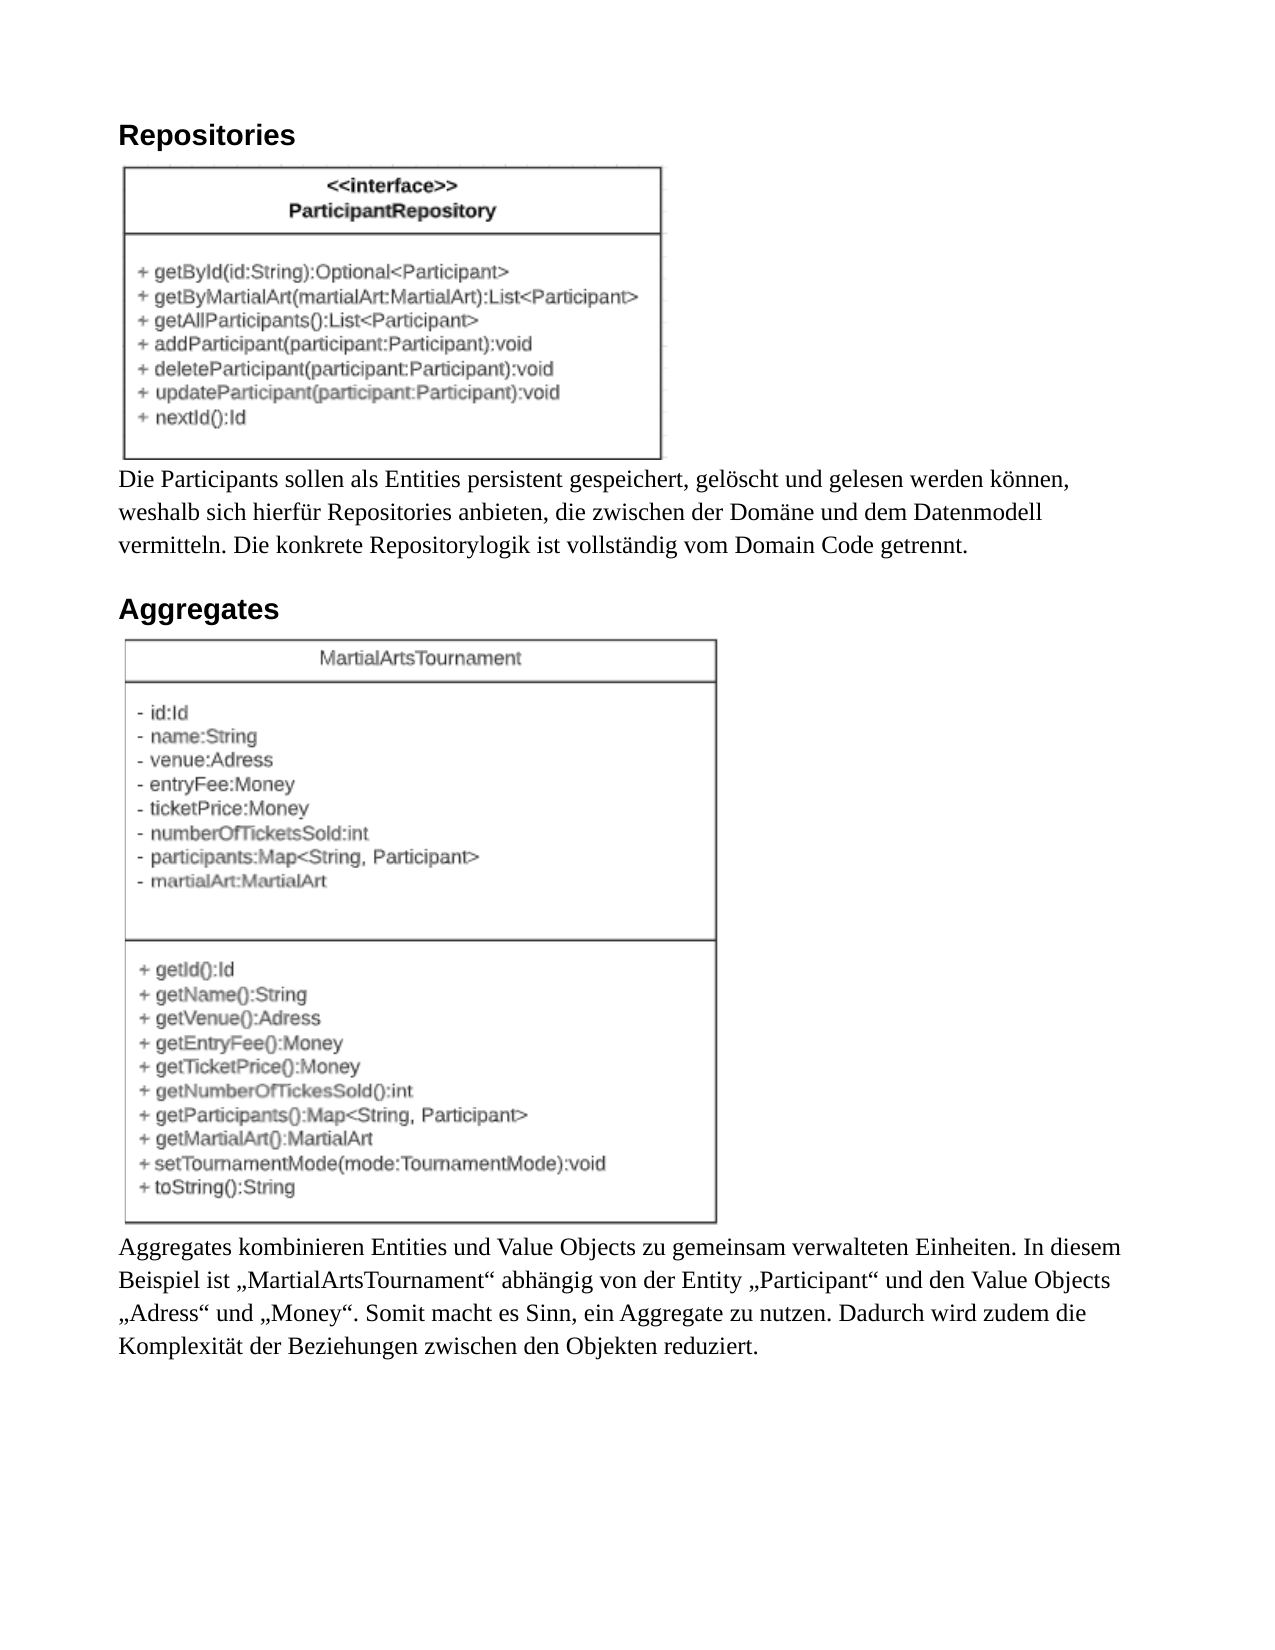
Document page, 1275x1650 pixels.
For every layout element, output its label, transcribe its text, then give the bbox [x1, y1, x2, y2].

text Die Participants sollen als Entities persistent gespeichert, gelöscht und gelesen werden können, weshalb sich hierfür Repositories anbieten, die zwischen der Domäne und dem Datenmodell vermitteln. Die konkrete Repositorylogik ist vollständig vom Domain Code getrennt. [118, 164, 1157, 559]
picture [124, 638, 719, 1228]
subtitle Aggregates [118, 592, 1157, 626]
subtitle Repositories [118, 118, 1157, 152]
picture [122, 164, 668, 460]
text Aggregates kombinieren Entities und Value Objects zu gemeinsam verwalteten Einheiten. In diesem Beispiel ist „MartialArtsTournament“ abhängig von der Entity „Participant“ und den Value Objects „Adress“ und „Money“. Somit macht es Sinn, ein Aggregate zu nutzen. Dadurch wird zudem die Komplexität der Beziehungen zwischen den Objekten reduziert. [118, 638, 1157, 1359]
